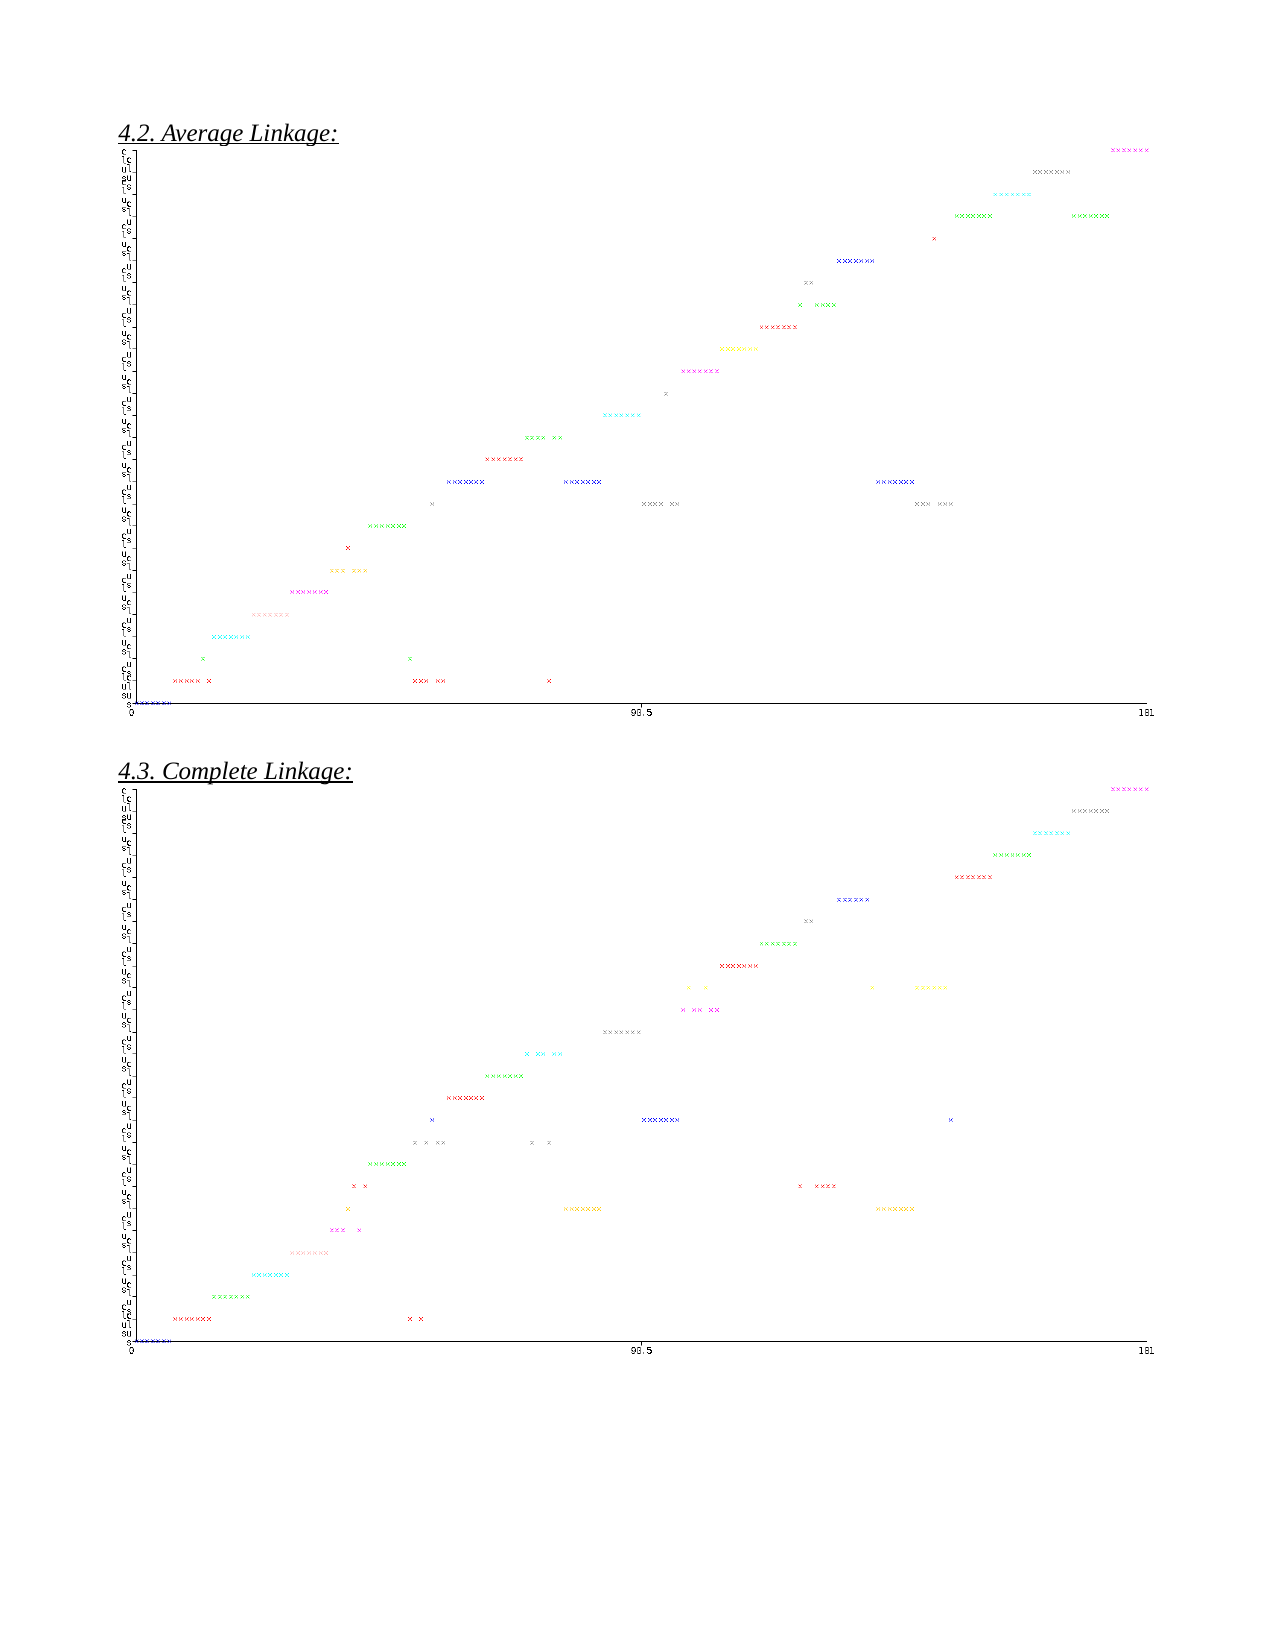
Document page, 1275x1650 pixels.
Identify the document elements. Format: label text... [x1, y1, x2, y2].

picture [118, 785, 1157, 1366]
picture [118, 146, 1157, 728]
text 4.2. Average Linkage: [118, 118, 1157, 146]
text 4.3. Complete Linkage: [118, 756, 1157, 785]
